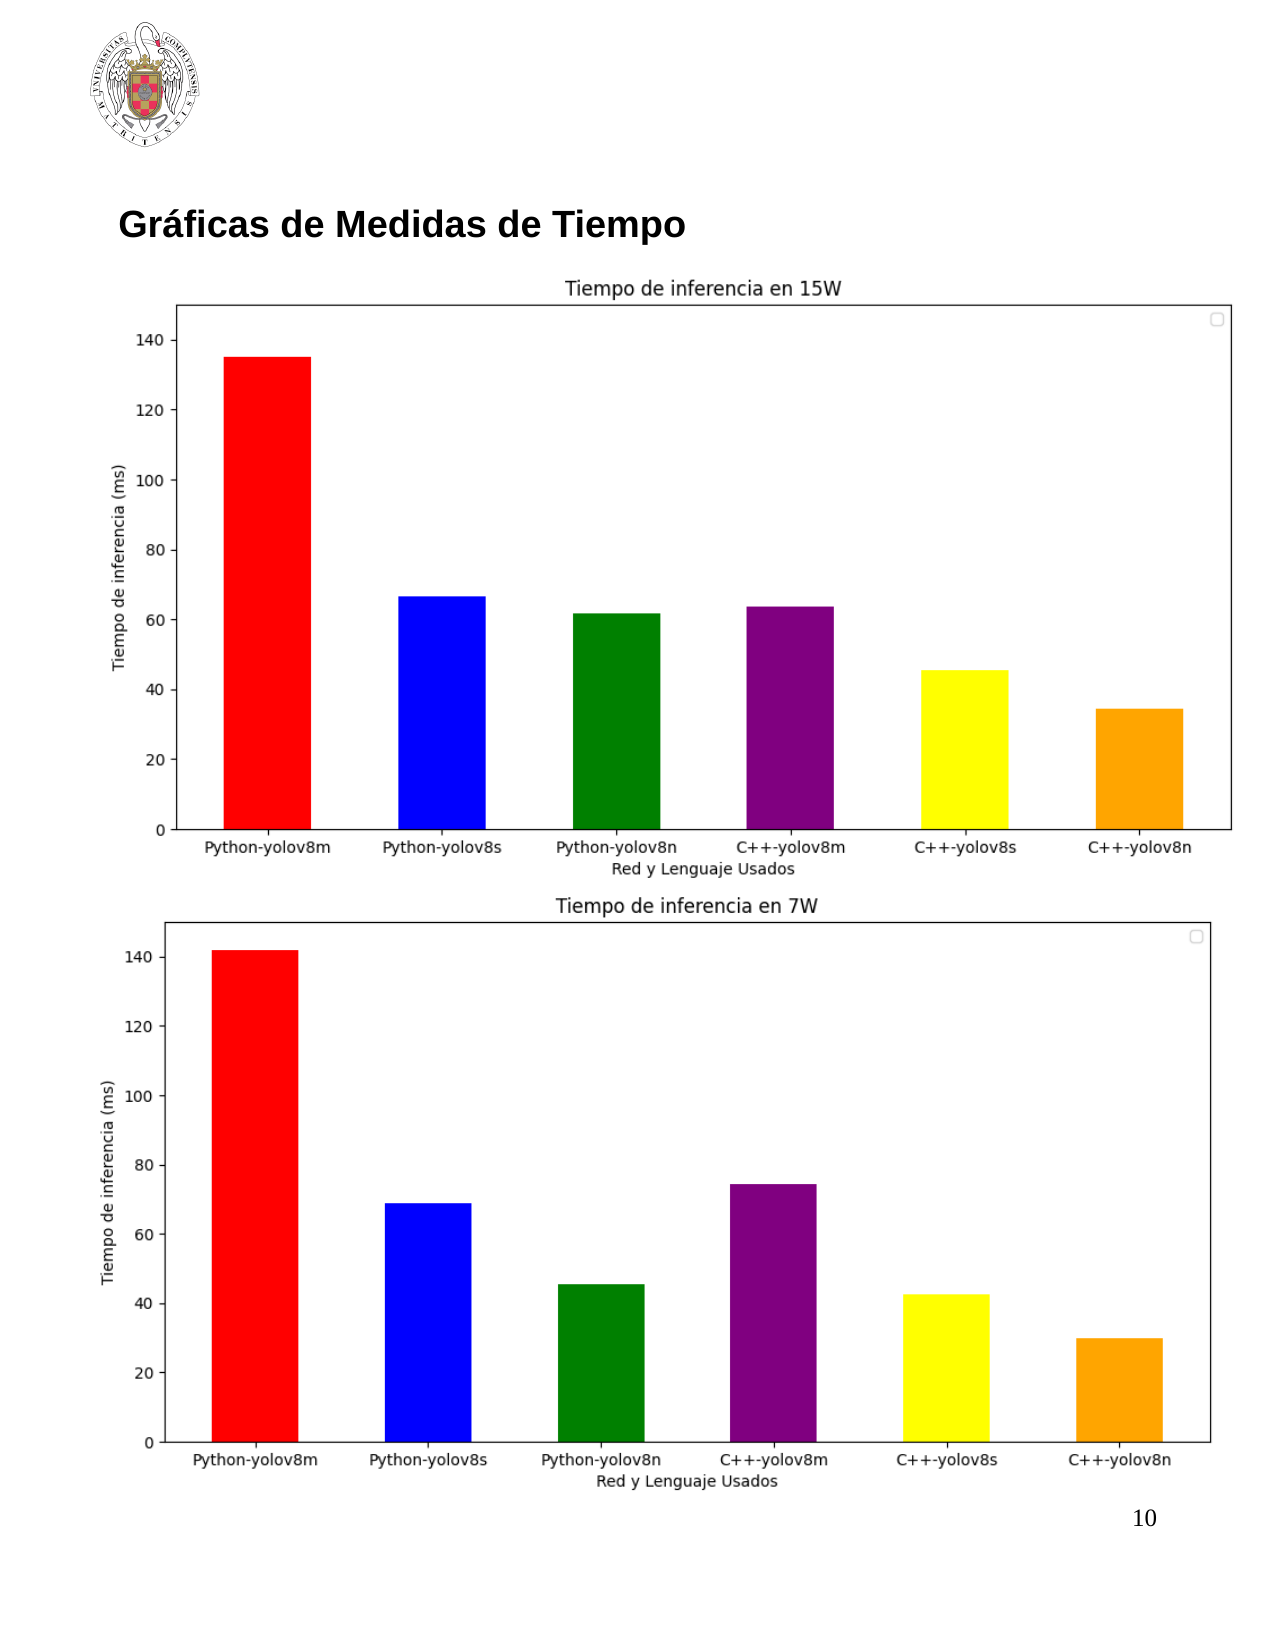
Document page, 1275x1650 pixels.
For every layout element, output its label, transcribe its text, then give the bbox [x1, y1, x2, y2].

picture [88, 20, 201, 149]
subtitle Gráficas de Medidas de Tiempo [118, 202, 1157, 246]
picture [89, 270, 1247, 1498]
